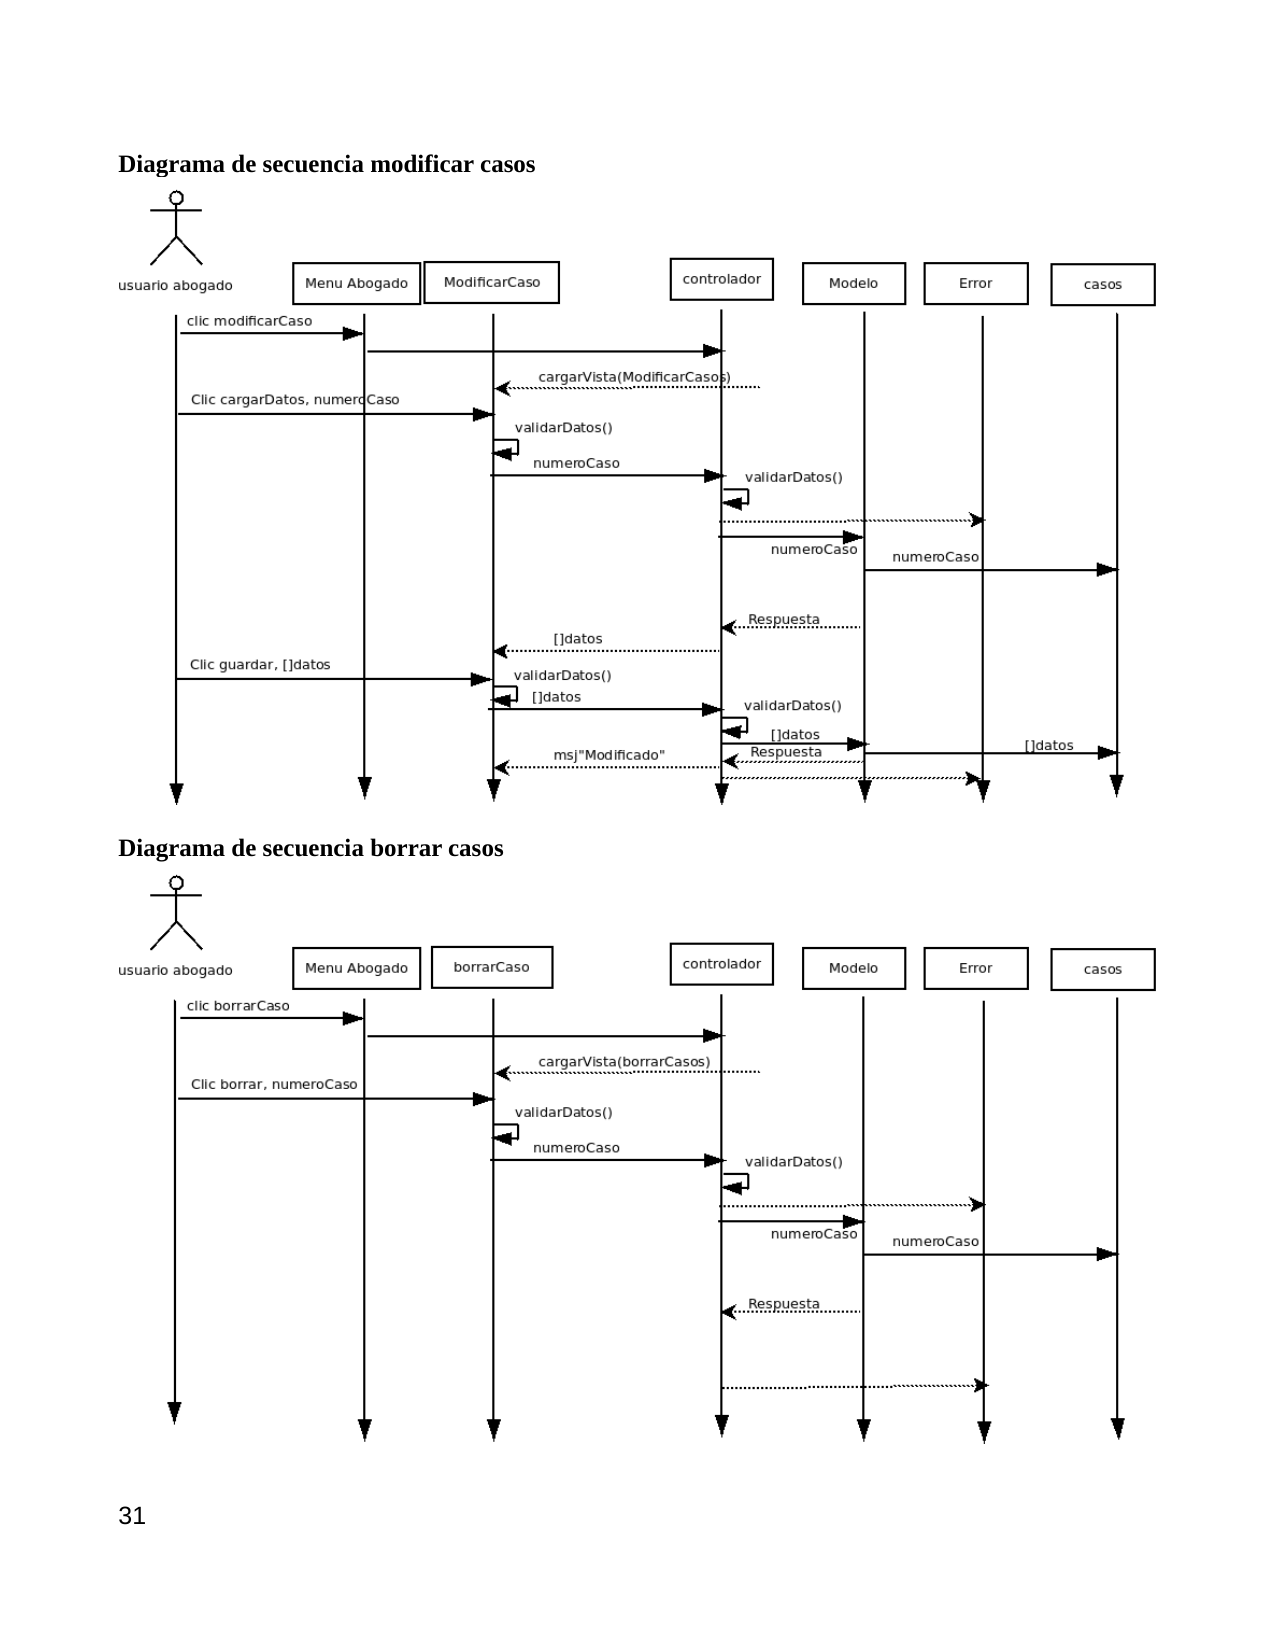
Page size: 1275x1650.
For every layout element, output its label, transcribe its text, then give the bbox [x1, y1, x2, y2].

text Diagrama de secuencia modificar casos [118, 149, 1157, 177]
picture [118, 862, 1157, 1444]
text Diagrama de secuencia borrar casos [118, 833, 1157, 862]
picture [118, 177, 1157, 805]
